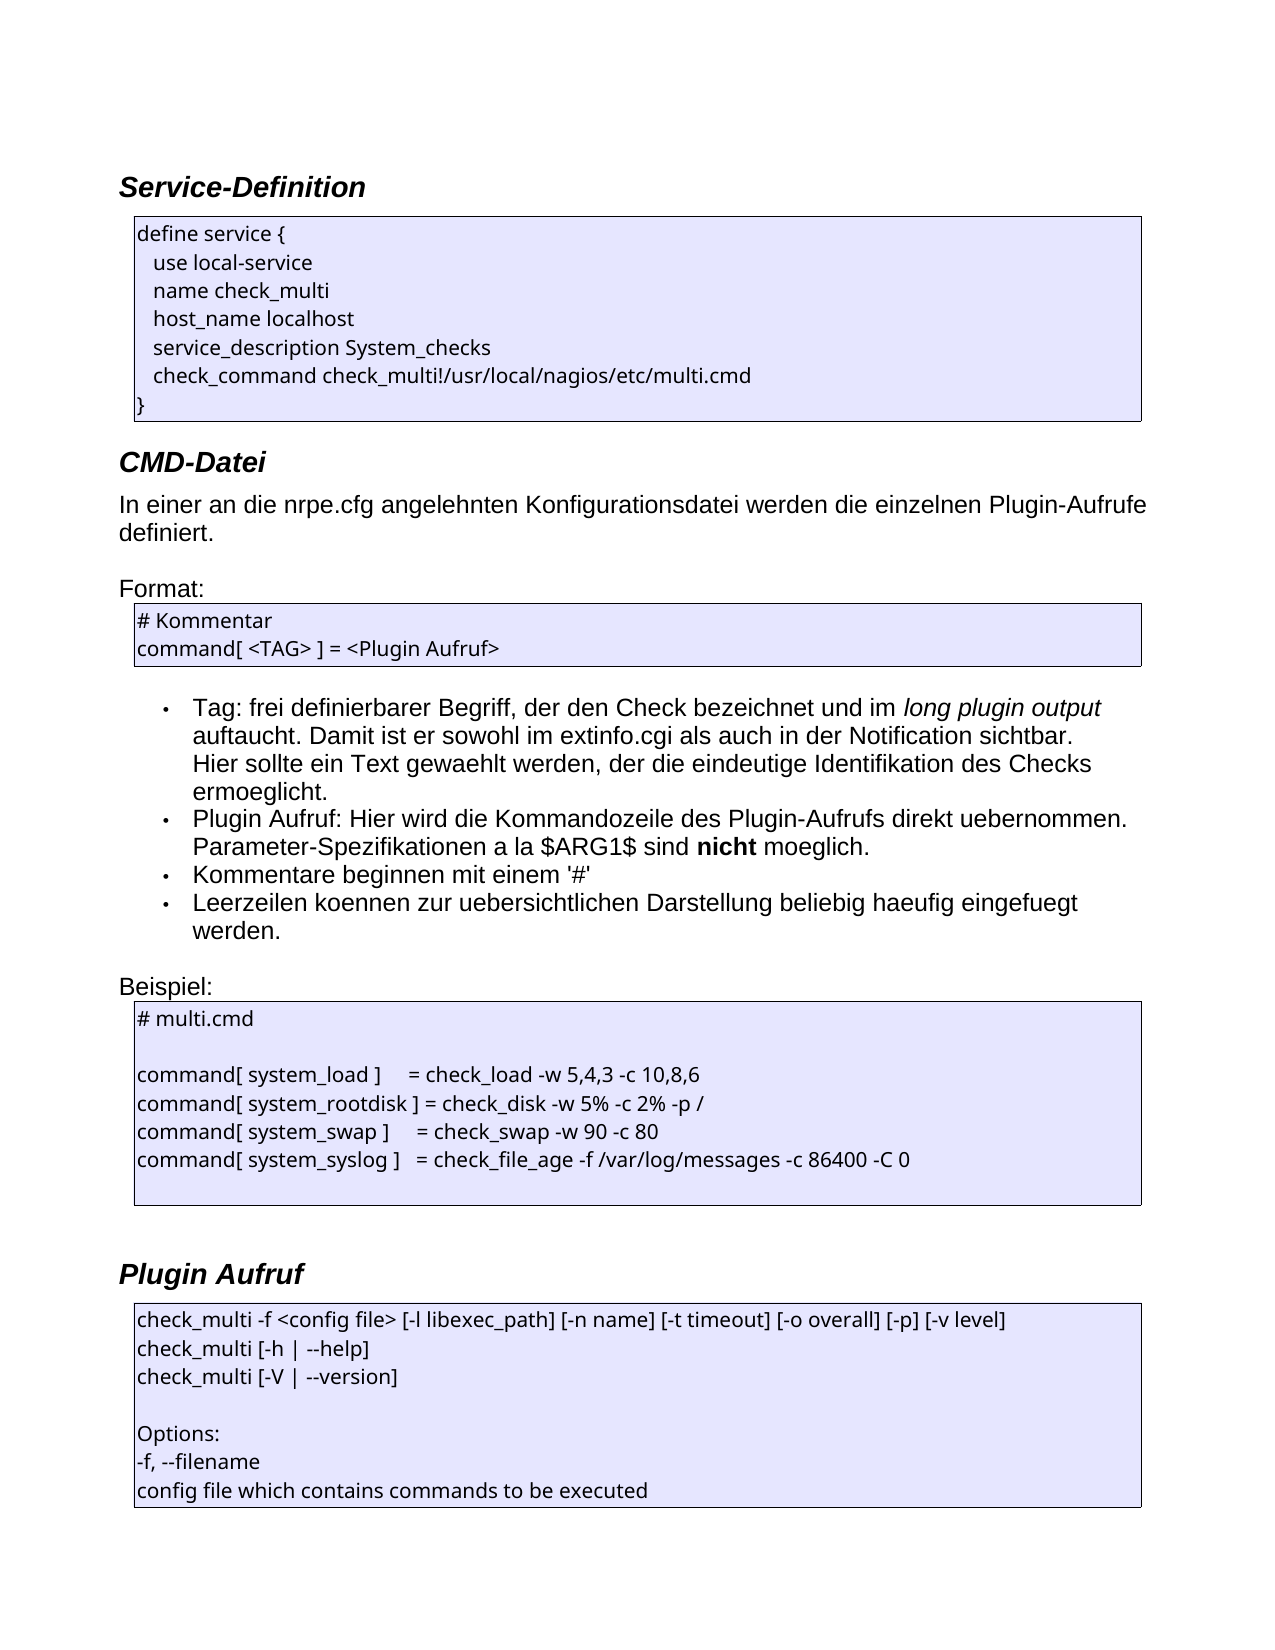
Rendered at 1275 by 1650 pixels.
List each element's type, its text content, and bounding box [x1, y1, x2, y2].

text # Kommentar [135, 604, 1141, 631]
text Beispiel: [118, 973, 1156, 1001]
text host_name localhost [135, 301, 1141, 330]
text -f, --filename [135, 1444, 1141, 1473]
text use local-service [135, 244, 1141, 273]
subtitle CMD-Datei [118, 446, 1156, 479]
text # multi.cmd [135, 1002, 1141, 1029]
text check_multi -f <config file> [-l libexec_path] [-n name] [-t timeout] [-o overall] [-p] [-v level] [135, 1304, 1141, 1331]
text Options: [135, 1416, 1141, 1444]
text In einer an die nrpe.cfg angelehnten Konfigurationsdatei werden die einzelnen Plugin-Aufrufe definiert. [118, 491, 1156, 547]
text command[ system_load ] = check_load -w 5,4,3 -c 10,8,6 [135, 1057, 1141, 1086]
list Tag: frei definierbarer Begriff, der den Check bezeichnet und im long plugin output auftaucht. Damit ist er sowohl im extinfo.cgi als auch in der Notification sichtbar. Hier sollte ein Text gewaehlt werden, der die eindeutige Identifikation des Checks ermoeglicht. [163, 694, 1156, 805]
text command[ system_syslog ] = check_file_age -f /var/log/messages -c 86400 -C 0 [135, 1142, 1141, 1171]
list Leerzeilen koennen zur uebersichtlichen Darstellung beliebig haeufig eingefuegt werden. [163, 889, 1156, 945]
text check_command check_multi!/usr/local/nagios/etc/multi.cmd [135, 358, 1141, 387]
text } [135, 387, 1141, 421]
text command[ system_swap ] = check_swap -w 90 -c 80 [135, 1114, 1141, 1142]
text Format: [118, 575, 1156, 603]
text check_multi [-V | --version] [135, 1359, 1141, 1388]
text config file which contains commands to be executed [135, 1473, 1141, 1507]
list Kommentare beginnen mit einem '#' [163, 861, 1156, 889]
text command[ system_rootdisk ] = check_disk -w 5% -c 2% -p / [135, 1086, 1141, 1114]
text command[ <TAG> ] = <Plugin Aufruf> [135, 631, 1141, 666]
list Plugin Aufruf: Hier wird die Kommandozeile des Plugin-Aufrufs direkt uebernommen. Parameter-Spezifikationen a la $ARG1$ sind nicht moeglich. [163, 805, 1156, 861]
text define service { [135, 217, 1141, 244]
text name check_multi [135, 273, 1141, 301]
subtitle Plugin Aufruf [118, 1258, 1156, 1291]
text service_description System_checks [135, 330, 1141, 358]
text check_multi [-h | --help] [135, 1331, 1141, 1359]
subtitle Service-Definition [118, 171, 1156, 204]
